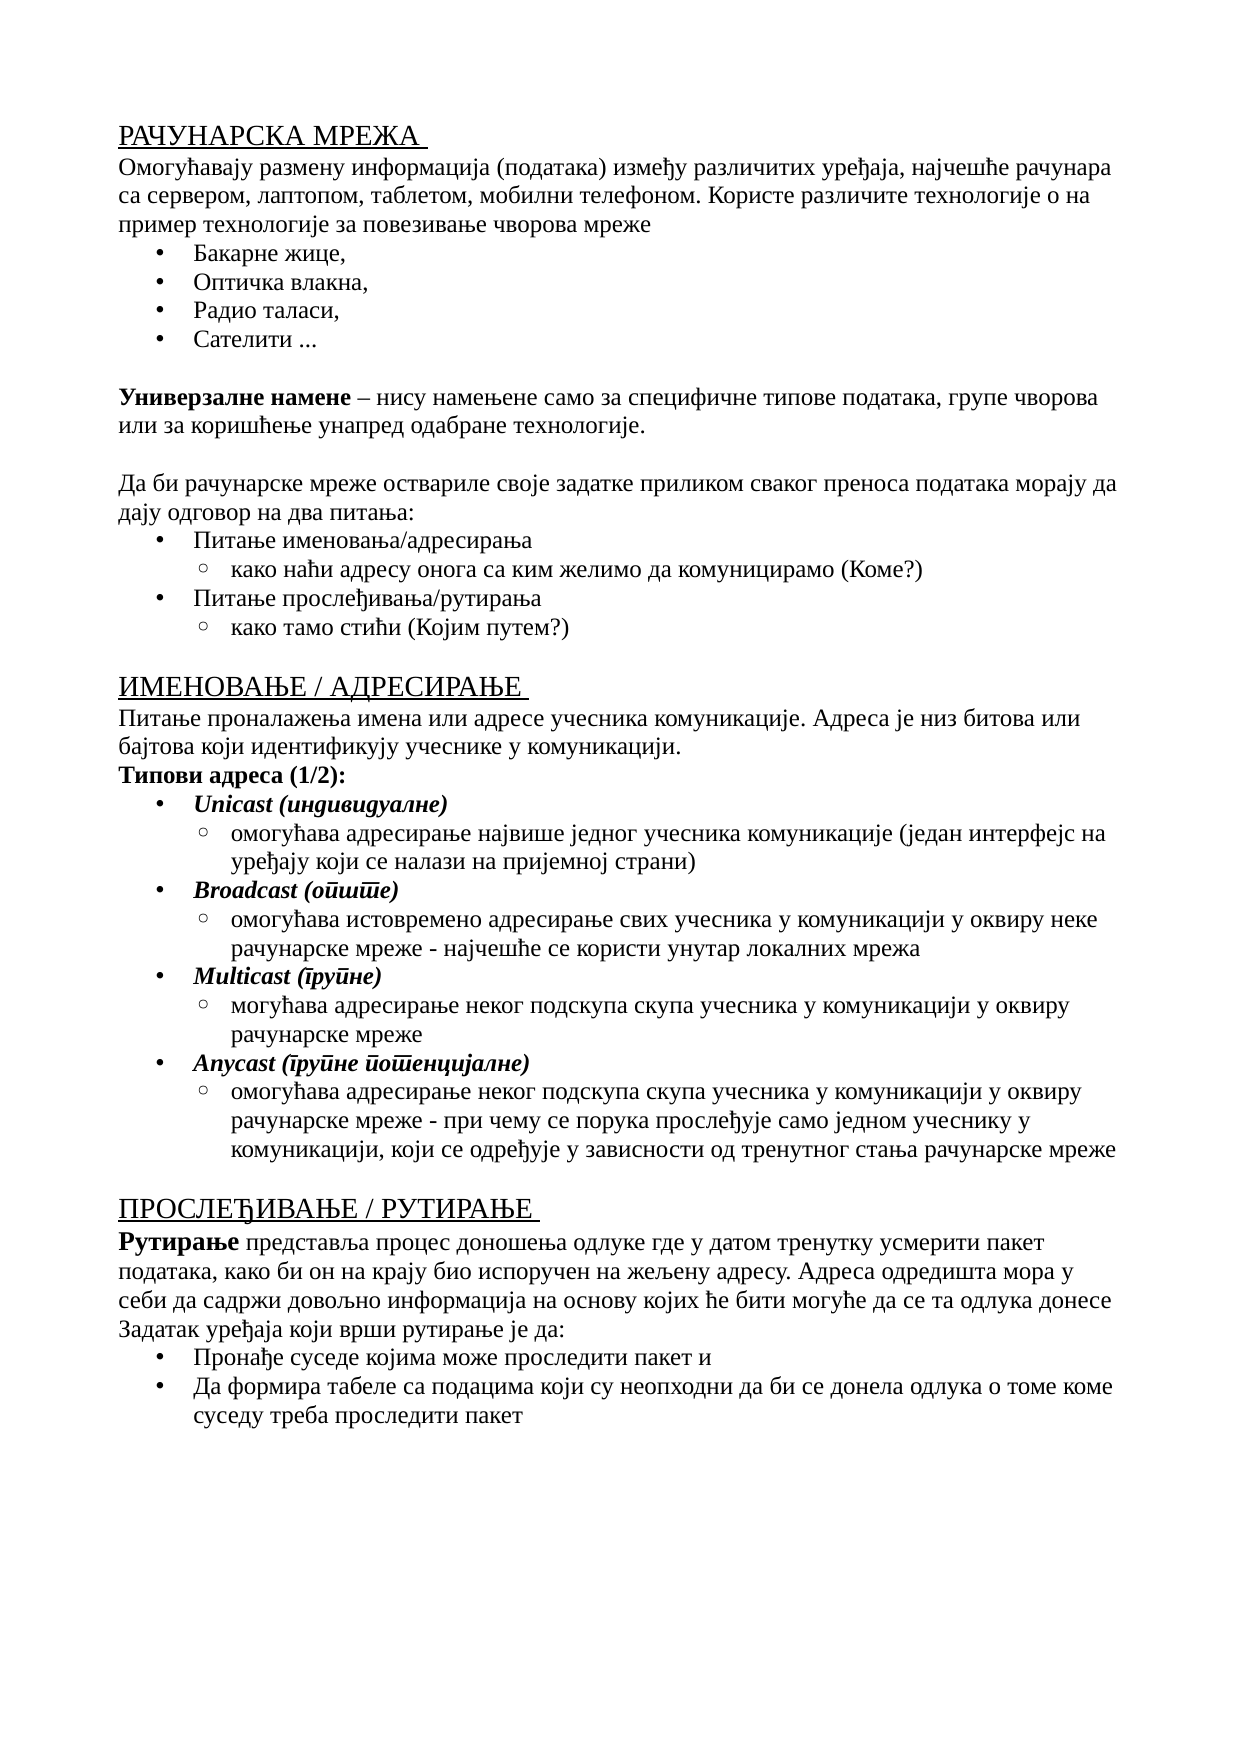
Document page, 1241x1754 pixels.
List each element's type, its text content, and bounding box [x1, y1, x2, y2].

list омогућава истовремено адресирање свих учесника у комуникацији у оквиру неке рачунарске мреже - најчешће се користи унутар локалних мрежа [193, 904, 1122, 961]
list Сателити ... [156, 324, 1122, 353]
text Универзалне намене – нису намењене само за специфичне типове података, групе чворова или за коришћење унапред одабране технологије. [118, 382, 1122, 439]
list Оптичка влакна, [156, 267, 1122, 295]
text Омогућавају размену информација (података) између различитих уређаја, најчешће рачунара са сервером, лаптопом, таблетом, мобилни телефоном. Користе различите технологије o на пример технологије за повезивање чворова мреже [118, 152, 1122, 238]
list Да формира табеле са подацима који су неопходни да би се донела одлука о томе коме суседу треба проследити пакет [156, 1371, 1122, 1429]
text Питање проналажења имена или адресе учесника комуникације. Адреса је низ битова или бајтова који идентификују учеснике у комуникацији. [118, 703, 1122, 760]
list како наћи адресу онога са ким желимо да комуницирамо (Коме?) [193, 554, 1122, 583]
text Да би рачунарске мреже оствариле своје задатке приликом сваког преноса података морају да дају одговор на два питања: [118, 468, 1122, 525]
list Питање именовања/адресирања [156, 525, 1122, 554]
list Multicast (групне) [156, 961, 1122, 990]
text Рутирање представља процес доношења одлуке где у датом тренутку усмерити пакет података, како би он на крају био испоручен на жељену адресу. Адреса одредишта мора у себи да садржи довољно информација на основу којих ће бити могуће да се та одлука донесе Задатак уређаја који врши рутирање је да: [118, 1225, 1122, 1342]
list Пронађе суседе којима може проследити пакет и [156, 1342, 1122, 1371]
list Broadcast (опште) [156, 875, 1122, 904]
list Unicast (индивидуалне) [156, 789, 1122, 818]
list Anycast (групне потенцијалне) [156, 1048, 1122, 1076]
text Типови адреса (1/2): [118, 760, 1122, 789]
list Радио таласи, [156, 295, 1122, 324]
list како тамо стићи (Којим путем?) [193, 612, 1122, 640]
list омогућава адресирање неког подскупа скупа учесника у комуникацији у оквиру рачунарске мреже - при чему се порука прослеђује само једном учеснику у комуникацији, који се одређује у зависности од тренутног стања рачунарске мреже [193, 1076, 1122, 1163]
list Бакарне жице, [156, 238, 1122, 267]
text ИМЕНОВАЊЕ / АДРЕСИРАЊЕ [118, 669, 1122, 703]
text РАЧУНАРСКА МРЕЖА [118, 118, 1122, 152]
text ПРОСЛЕЂИВАЊЕ / РУТИРАЊЕ [118, 1191, 1122, 1225]
list омогућава адресирање највише једног учесника комуникације (један интерфејс на уређају који се налази на пријемној страни) [193, 818, 1122, 875]
list Питање прослеђивања/рутирања [156, 583, 1122, 612]
list могућава адресирање неког подскупа скупа учесника у комуникацији у оквиру рачунарске мреже [193, 990, 1122, 1048]
